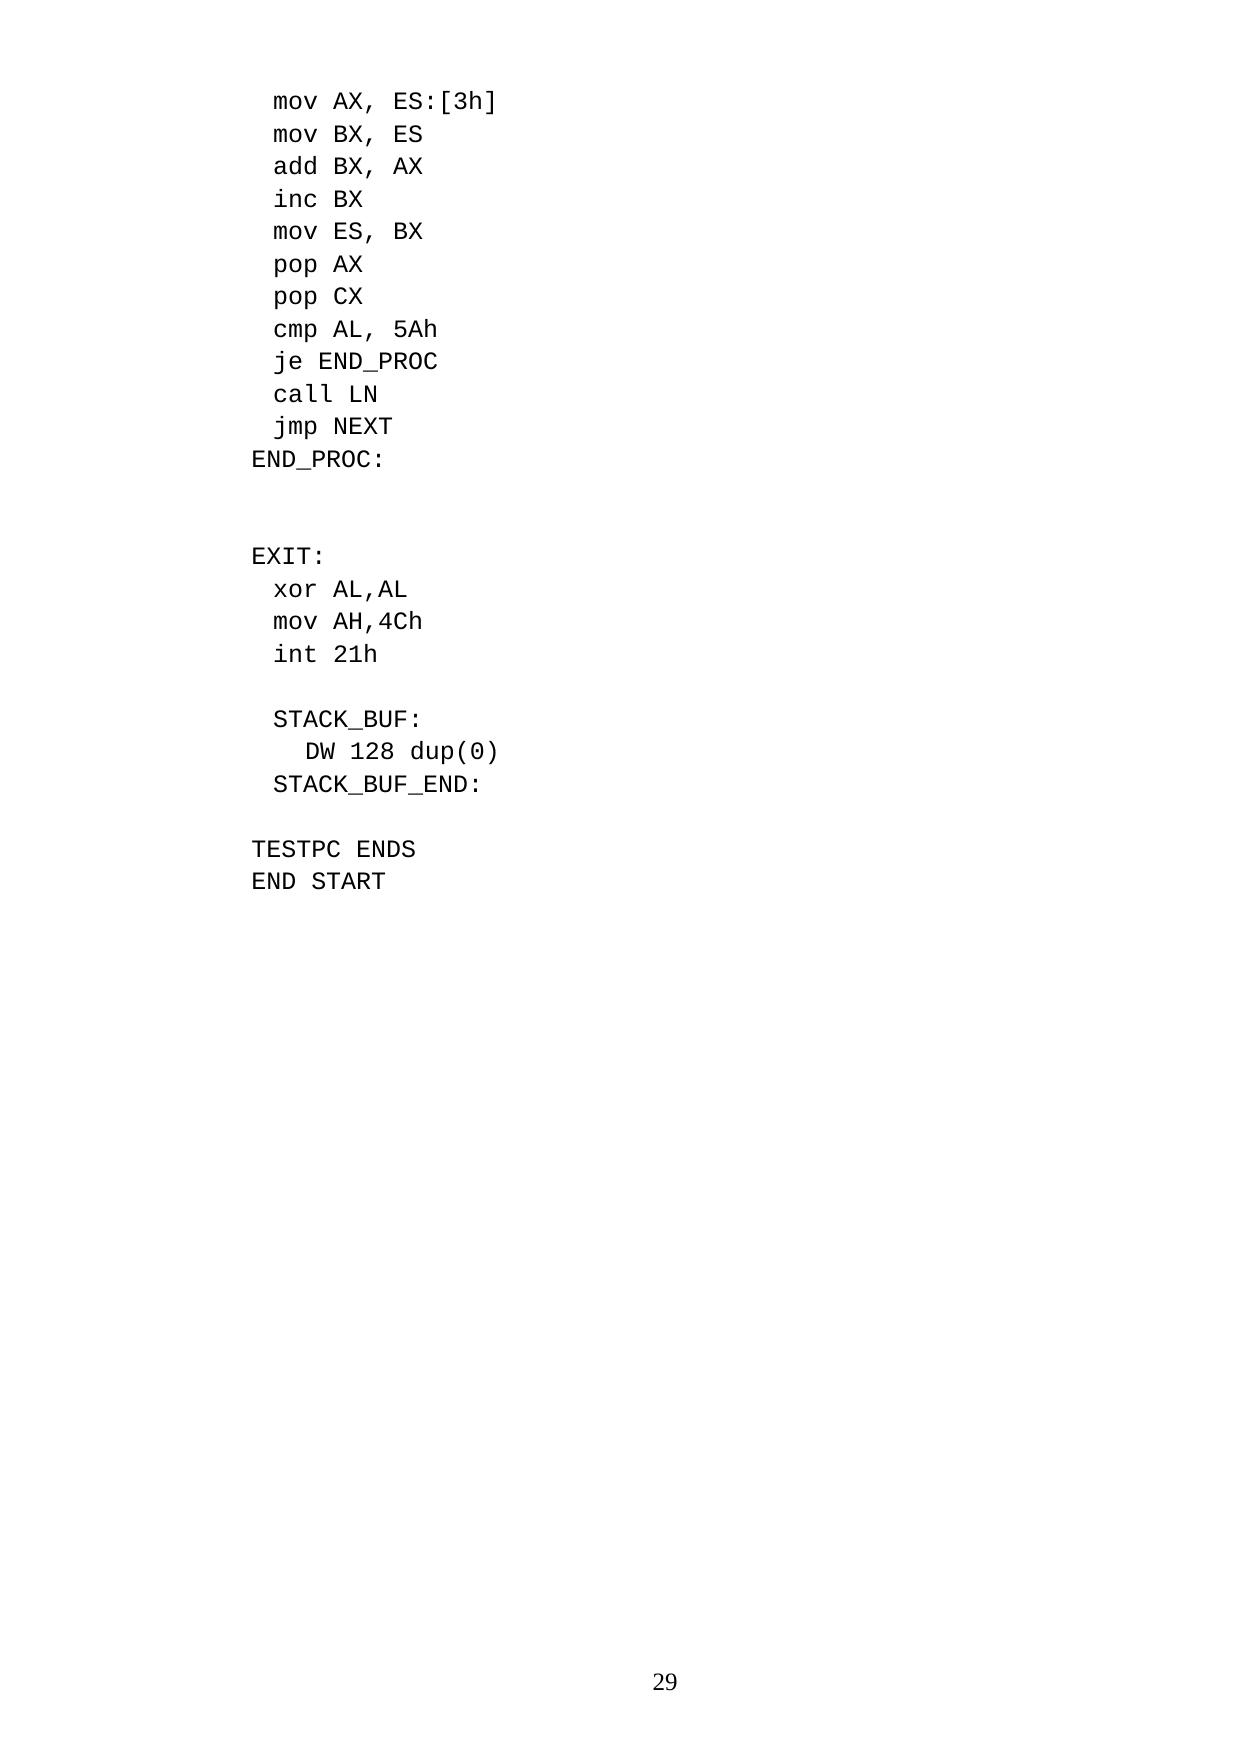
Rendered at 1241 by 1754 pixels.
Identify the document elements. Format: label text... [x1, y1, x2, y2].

text END_PROC: [177, 446, 1152, 474]
text EXIT: [177, 544, 1152, 572]
text add BX, AX [177, 154, 1152, 182]
text pop CX [177, 284, 1152, 312]
text DW 128 dup(0) [177, 739, 1152, 767]
text je END_PROC [177, 349, 1152, 377]
text cmp AL, 5Ah [177, 316, 1152, 344]
text END START [177, 869, 1152, 897]
text jmp NEXT [177, 414, 1152, 442]
text mov BX, ES [177, 121, 1152, 149]
text mov AH,4Ch [177, 609, 1152, 637]
text xor AL,AL [177, 576, 1152, 604]
text mov AX, ES:[3h] [177, 89, 1152, 117]
text mov ES, BX [177, 219, 1152, 247]
text STACK_BUF_END: [177, 771, 1152, 799]
text STACK_BUF: [177, 706, 1152, 734]
text inc BX [177, 186, 1152, 214]
text pop AX [177, 251, 1152, 279]
text int 21h [177, 641, 1152, 669]
text call LN [177, 381, 1152, 409]
text TESTPC ENDS [177, 836, 1152, 864]
